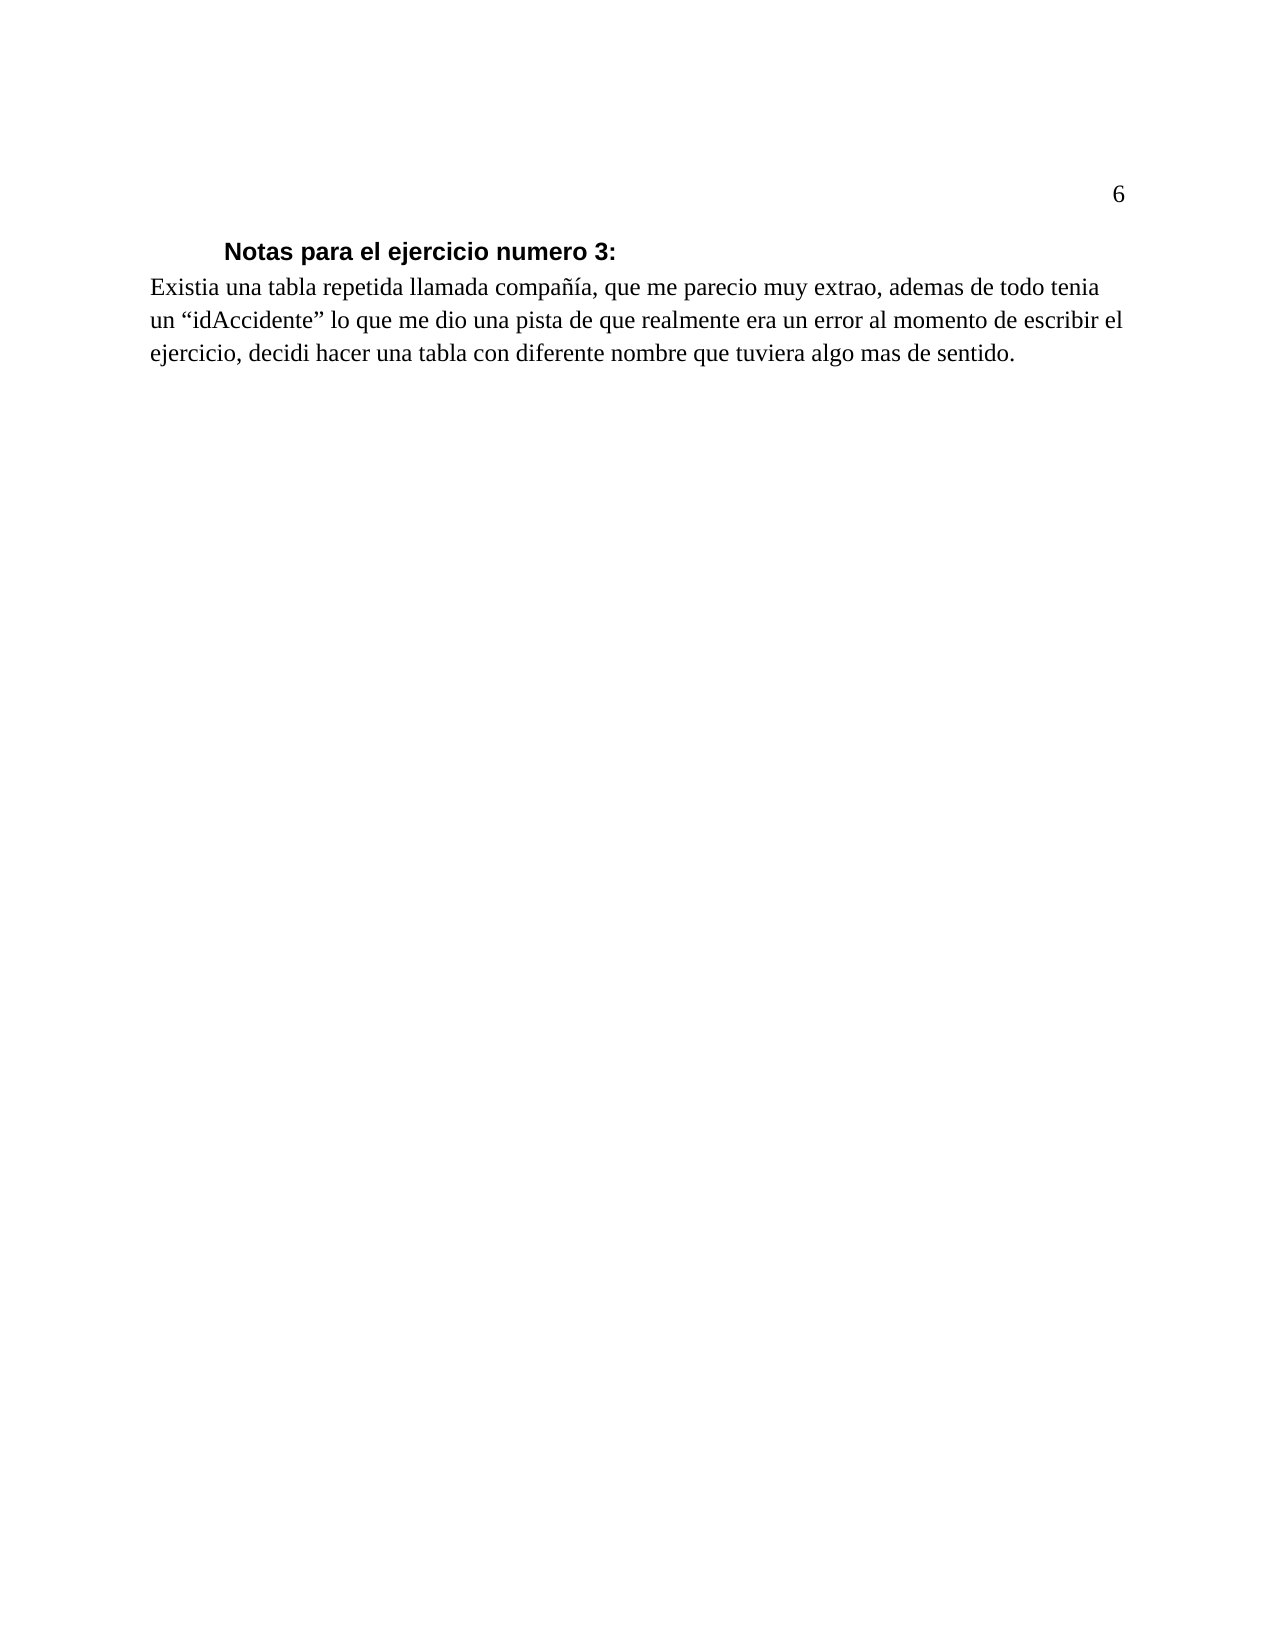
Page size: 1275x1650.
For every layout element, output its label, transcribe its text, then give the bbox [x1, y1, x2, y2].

subtitle Notas para el ejercicio numero 3: [150, 237, 1125, 266]
text Existia una tabla repetida llamada compañía, que me parecio muy extrao, ademas de todo tenia un “idAccidente” lo que me dio una pista de que realmente era un error al momento de escribir el ejercicio, decidi hacer una tabla con diferente nombre que tuviera algo mas de sentido. [150, 272, 1125, 367]
